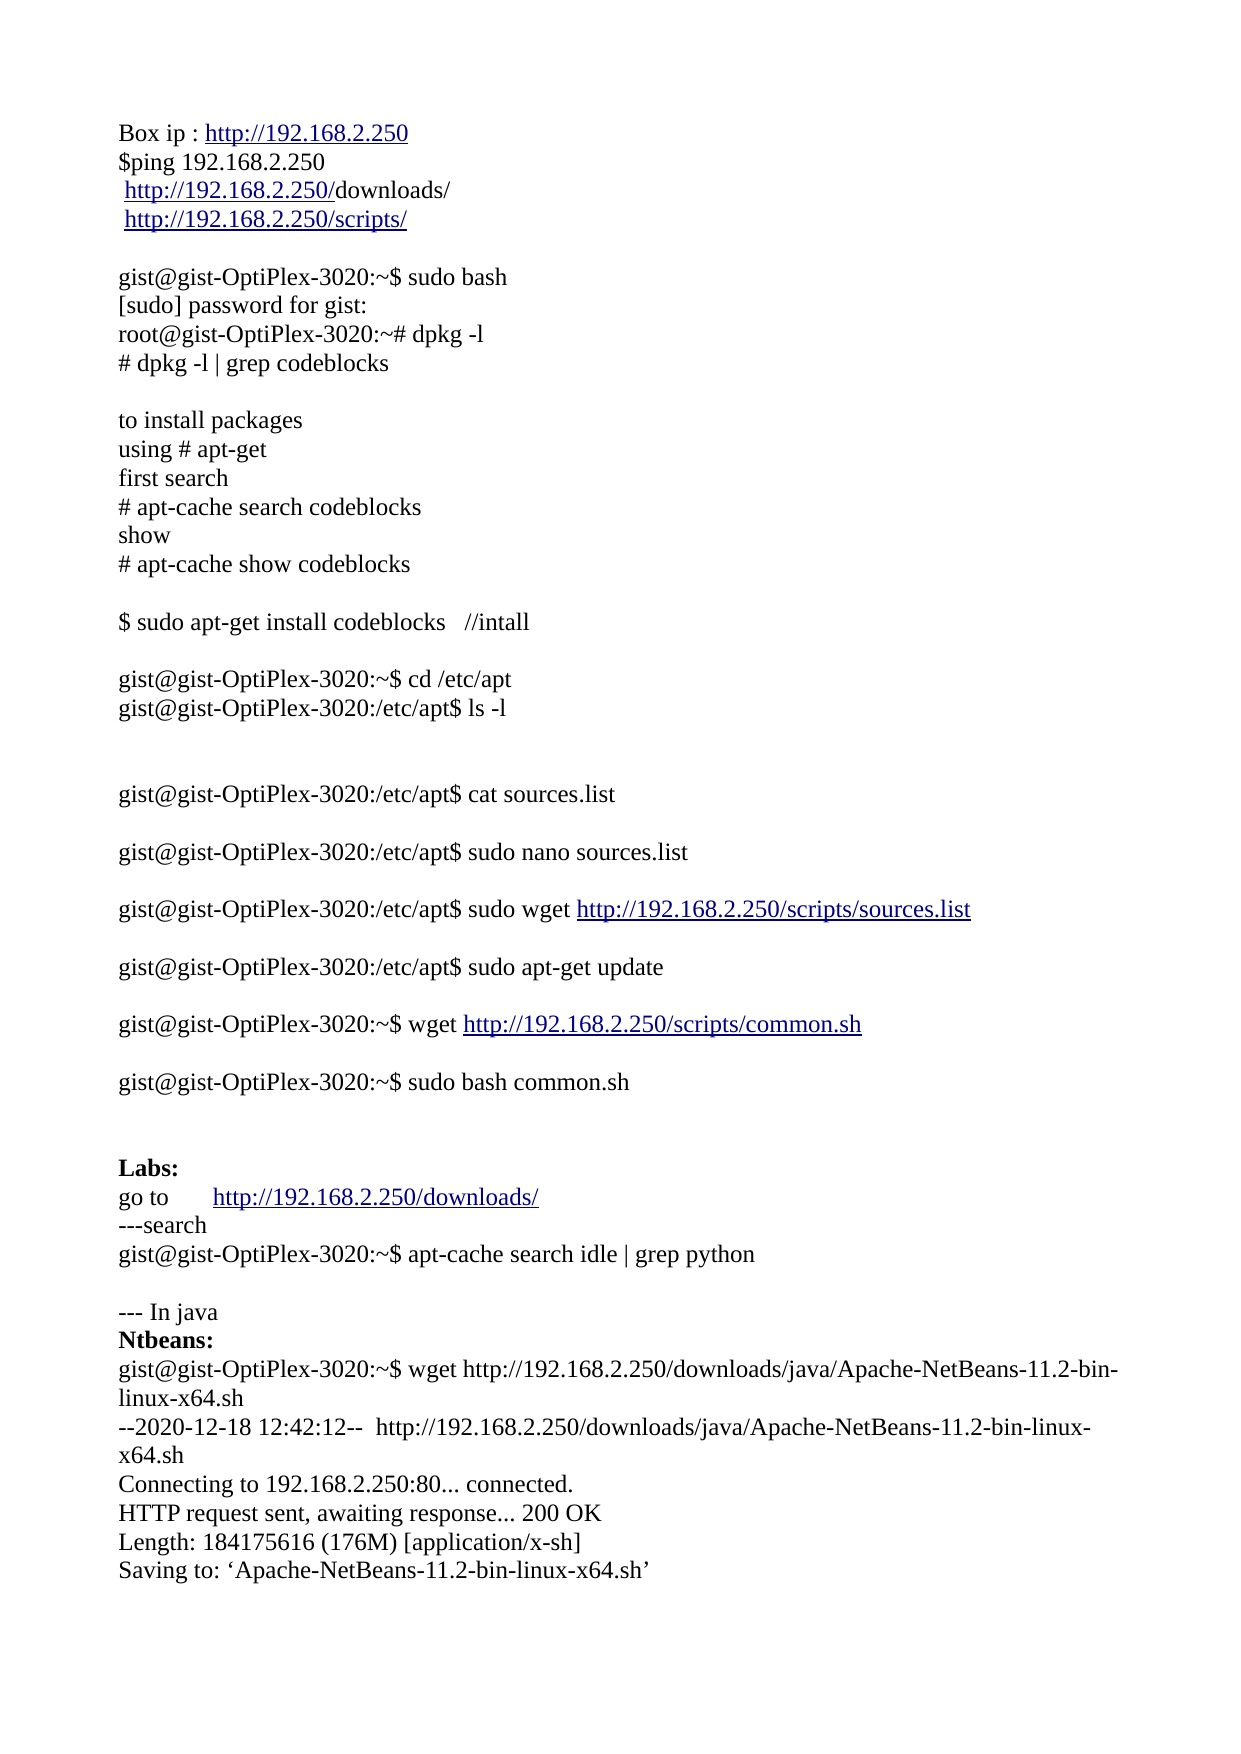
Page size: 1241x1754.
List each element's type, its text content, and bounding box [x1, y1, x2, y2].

text gist@gist-OptiPlex-3020:/etc/apt$ sudo apt-get update [118, 952, 1122, 981]
text go to http://192.168.2.250/downloads/ [118, 1182, 1122, 1211]
text --- In java [118, 1297, 1122, 1326]
text Connecting to 192.168.2.250:80... connected. [118, 1469, 1122, 1498]
text gist@gist-OptiPlex-3020:/etc/apt$ cat sources.list [118, 779, 1122, 808]
text gist@gist-OptiPlex-3020:/etc/apt$ ls -l [118, 693, 1122, 722]
text gist@gist-OptiPlex-3020:/etc/apt$ sudo nano sources.list [118, 837, 1122, 866]
text Ntbeans: [118, 1326, 1122, 1354]
text first search [118, 463, 1122, 492]
text gist@gist-OptiPlex-3020:~$ wget http://192.168.2.250/scripts/common.sh [118, 1009, 1122, 1038]
text $ sudo apt-get install codeblocks //intall [118, 607, 1122, 636]
text Length: 184175616 (176M) [application/x-sh] [118, 1527, 1122, 1556]
text gist@gist-OptiPlex-3020:/etc/apt$ sudo wget http://192.168.2.250/scripts/sources.list [118, 894, 1122, 923]
text Labs: [118, 1153, 1122, 1182]
text [sudo] password for gist: [118, 291, 1122, 319]
text # dpkg -l | grep codeblocks [118, 348, 1122, 377]
text HTTP request sent, awaiting response... 200 OK [118, 1498, 1122, 1527]
text using # apt-get [118, 434, 1122, 463]
text http://192.168.2.250/downloads/ [118, 176, 1122, 204]
text gist@gist-OptiPlex-3020:~$ sudo bash common.sh [118, 1067, 1122, 1096]
text show [118, 521, 1122, 549]
text # apt-cache show codeblocks [118, 549, 1122, 578]
text to install packages [118, 406, 1122, 434]
text http://192.168.2.250/scripts/ [118, 204, 1122, 233]
text Box ip : http://192.168.2.250 [118, 118, 1122, 147]
text # apt-cache search codeblocks [118, 492, 1122, 521]
text gist@gist-OptiPlex-3020:~$ apt-cache search idle | grep python [118, 1239, 1122, 1268]
text gist@gist-OptiPlex-3020:~$ wget http://192.168.2.250/downloads/java/Apache-NetBeans-11.2-bin-linux-x64.sh [118, 1354, 1122, 1412]
text Saving to: ‘Apache-NetBeans-11.2-bin-linux-x64.sh’ [118, 1556, 1122, 1584]
text $ping 192.168.2.250 [118, 147, 1122, 176]
text gist@gist-OptiPlex-3020:~$ sudo bash [118, 262, 1122, 291]
text gist@gist-OptiPlex-3020:~$ cd /etc/apt [118, 664, 1122, 693]
text --2020-12-18 12:42:12-- http://192.168.2.250/downloads/java/Apache-NetBeans-11.2-bin-linux-x64.sh [118, 1412, 1122, 1469]
text root@gist-OptiPlex-3020:~# dpkg -l [118, 319, 1122, 348]
text ---search [118, 1211, 1122, 1239]
